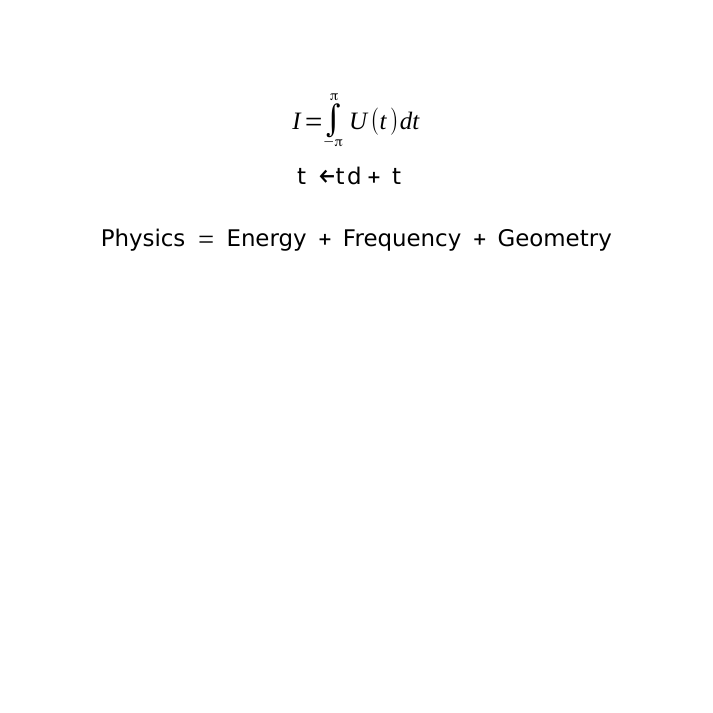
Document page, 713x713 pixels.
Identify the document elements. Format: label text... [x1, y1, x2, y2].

text Physics = Energy + Frequency + Geometry [90, 231, 622, 252]
text t ← t + dt [90, 168, 622, 189]
